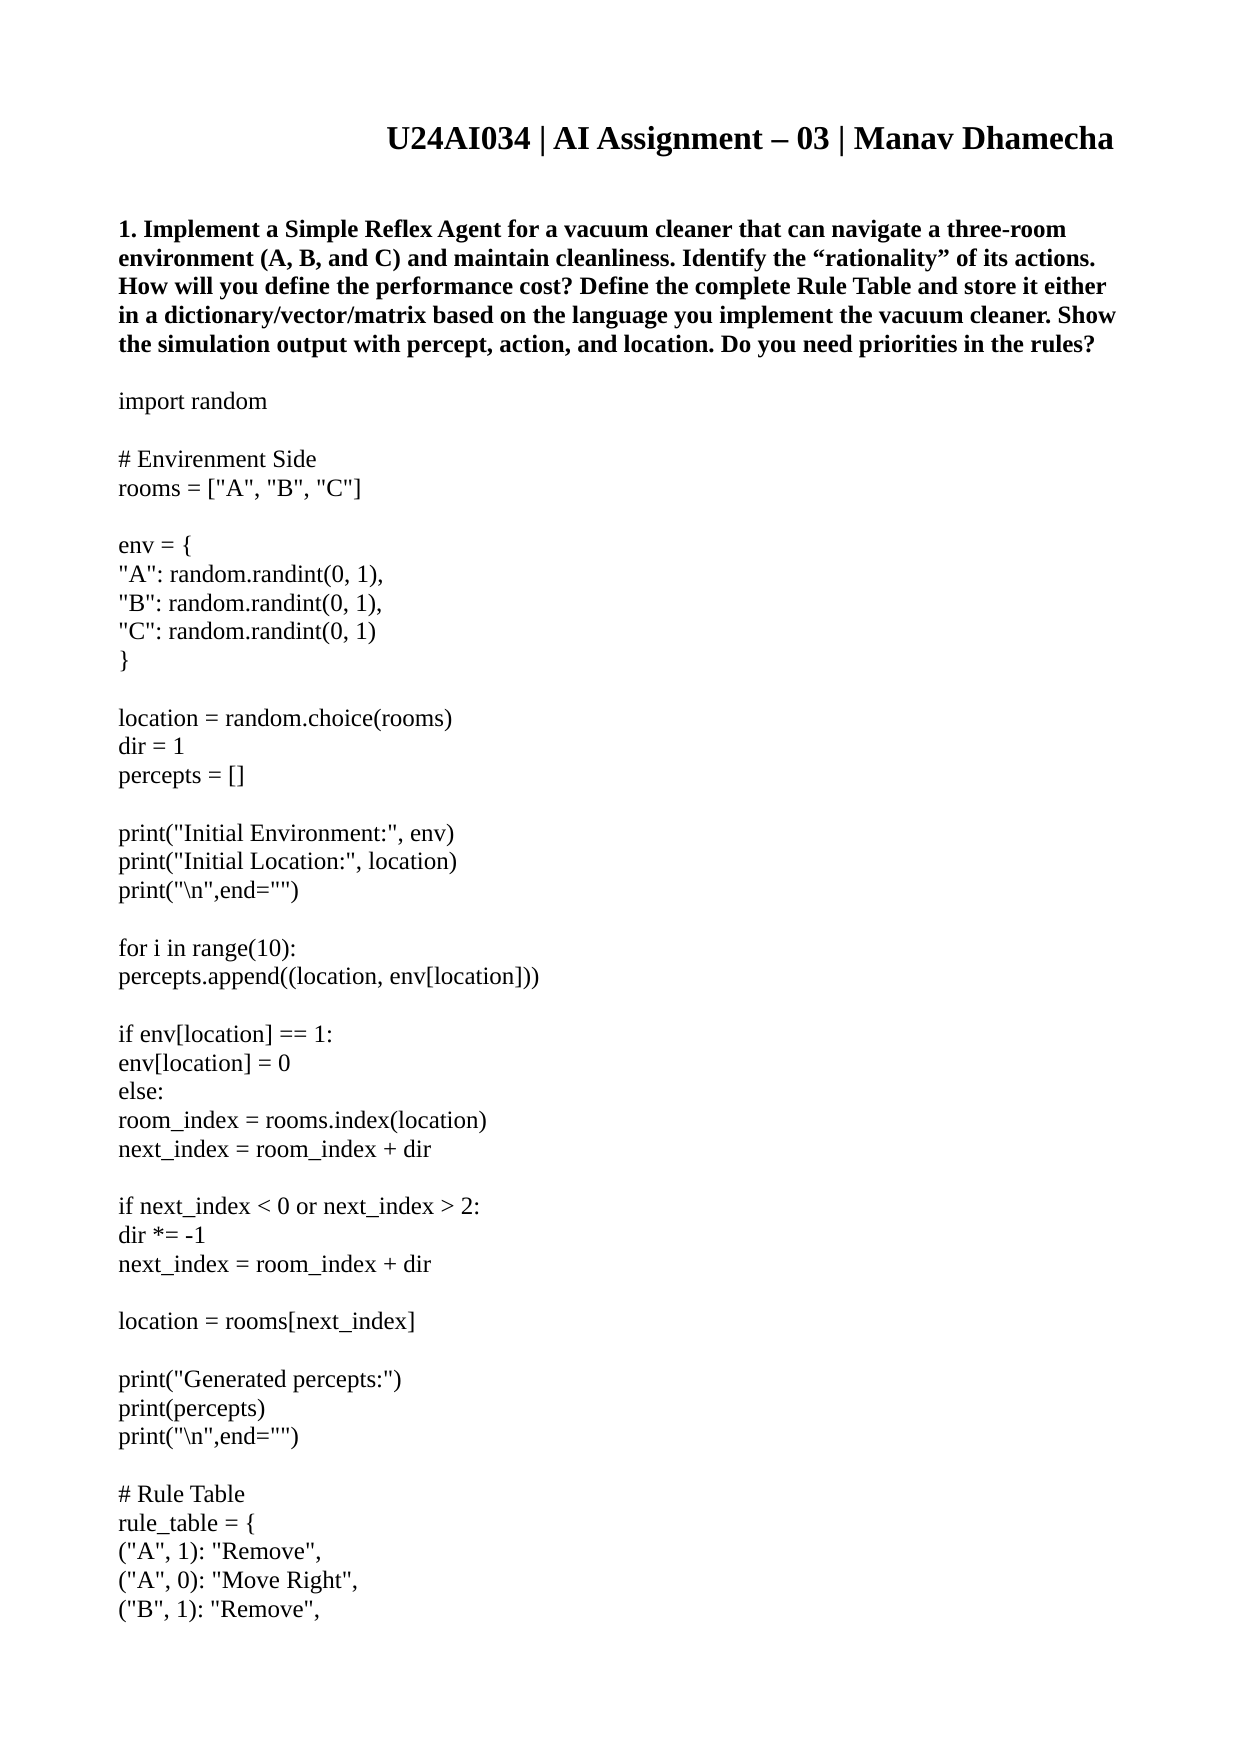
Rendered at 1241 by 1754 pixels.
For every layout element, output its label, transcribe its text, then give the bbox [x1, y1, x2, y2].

text 1. Implement a Simple Reflex Agent for a vacuum cleaner that can navigate a three-room environment (A, B, and C) and maintain cleanliness. Identify the “rationality” of its actions. How will you define the performance cost? Define the complete Rule Table and store it either in a dictionary/vector/matrix based on the language you implement the vacuum cleaner. Show the simulation output with percept, action, and location. Do you need priorities in the rules? [118, 214, 1122, 358]
text location = rooms[next_index] [118, 1306, 1122, 1335]
text next_index = room_index + dir [118, 1249, 1122, 1278]
text "A": random.randint(0, 1), [118, 559, 1122, 588]
text ("A", 1): "Remove", [118, 1536, 1122, 1565]
text "B": random.randint(0, 1), [118, 588, 1122, 616]
text ("A", 0): "Move Right", [118, 1565, 1122, 1594]
text if next_index < 0 or next_index > 2: [118, 1191, 1122, 1220]
text env[location] = 0 [118, 1048, 1122, 1076]
text # Rule Table [118, 1479, 1122, 1508]
text dir = 1 [118, 731, 1122, 760]
text room_index = rooms.index(location) [118, 1105, 1122, 1134]
text # Envirenment Side [118, 444, 1122, 473]
text } [118, 645, 1122, 674]
text "C": random.randint(0, 1) [118, 616, 1122, 645]
text percepts.append((location, env[location])) [118, 961, 1122, 990]
text env = { [118, 530, 1122, 559]
text U24AI034 | AI Assignment – 03 | Manav Dhamecha [118, 118, 1122, 156]
text percepts = [] [118, 760, 1122, 789]
text if env[location] == 1: [118, 1019, 1122, 1048]
text print("Initial Location:", location) [118, 846, 1122, 875]
text print("Generated percepts:") [118, 1364, 1122, 1393]
text print(percepts) [118, 1393, 1122, 1421]
text rooms = ["A", "B", "C"] [118, 473, 1122, 501]
text ("B", 1): "Remove", [118, 1594, 1122, 1623]
text print("\n",end="") [118, 875, 1122, 904]
text for i in range(10): [118, 933, 1122, 961]
text location = random.choice(rooms) [118, 703, 1122, 731]
text else: [118, 1076, 1122, 1105]
text dir *= -1 [118, 1220, 1122, 1249]
text rule_table = { [118, 1508, 1122, 1536]
text print("Initial Environment:", env) [118, 818, 1122, 846]
text print("\n",end="") [118, 1421, 1122, 1450]
text import random [118, 386, 1122, 415]
text next_index = room_index + dir [118, 1134, 1122, 1163]
